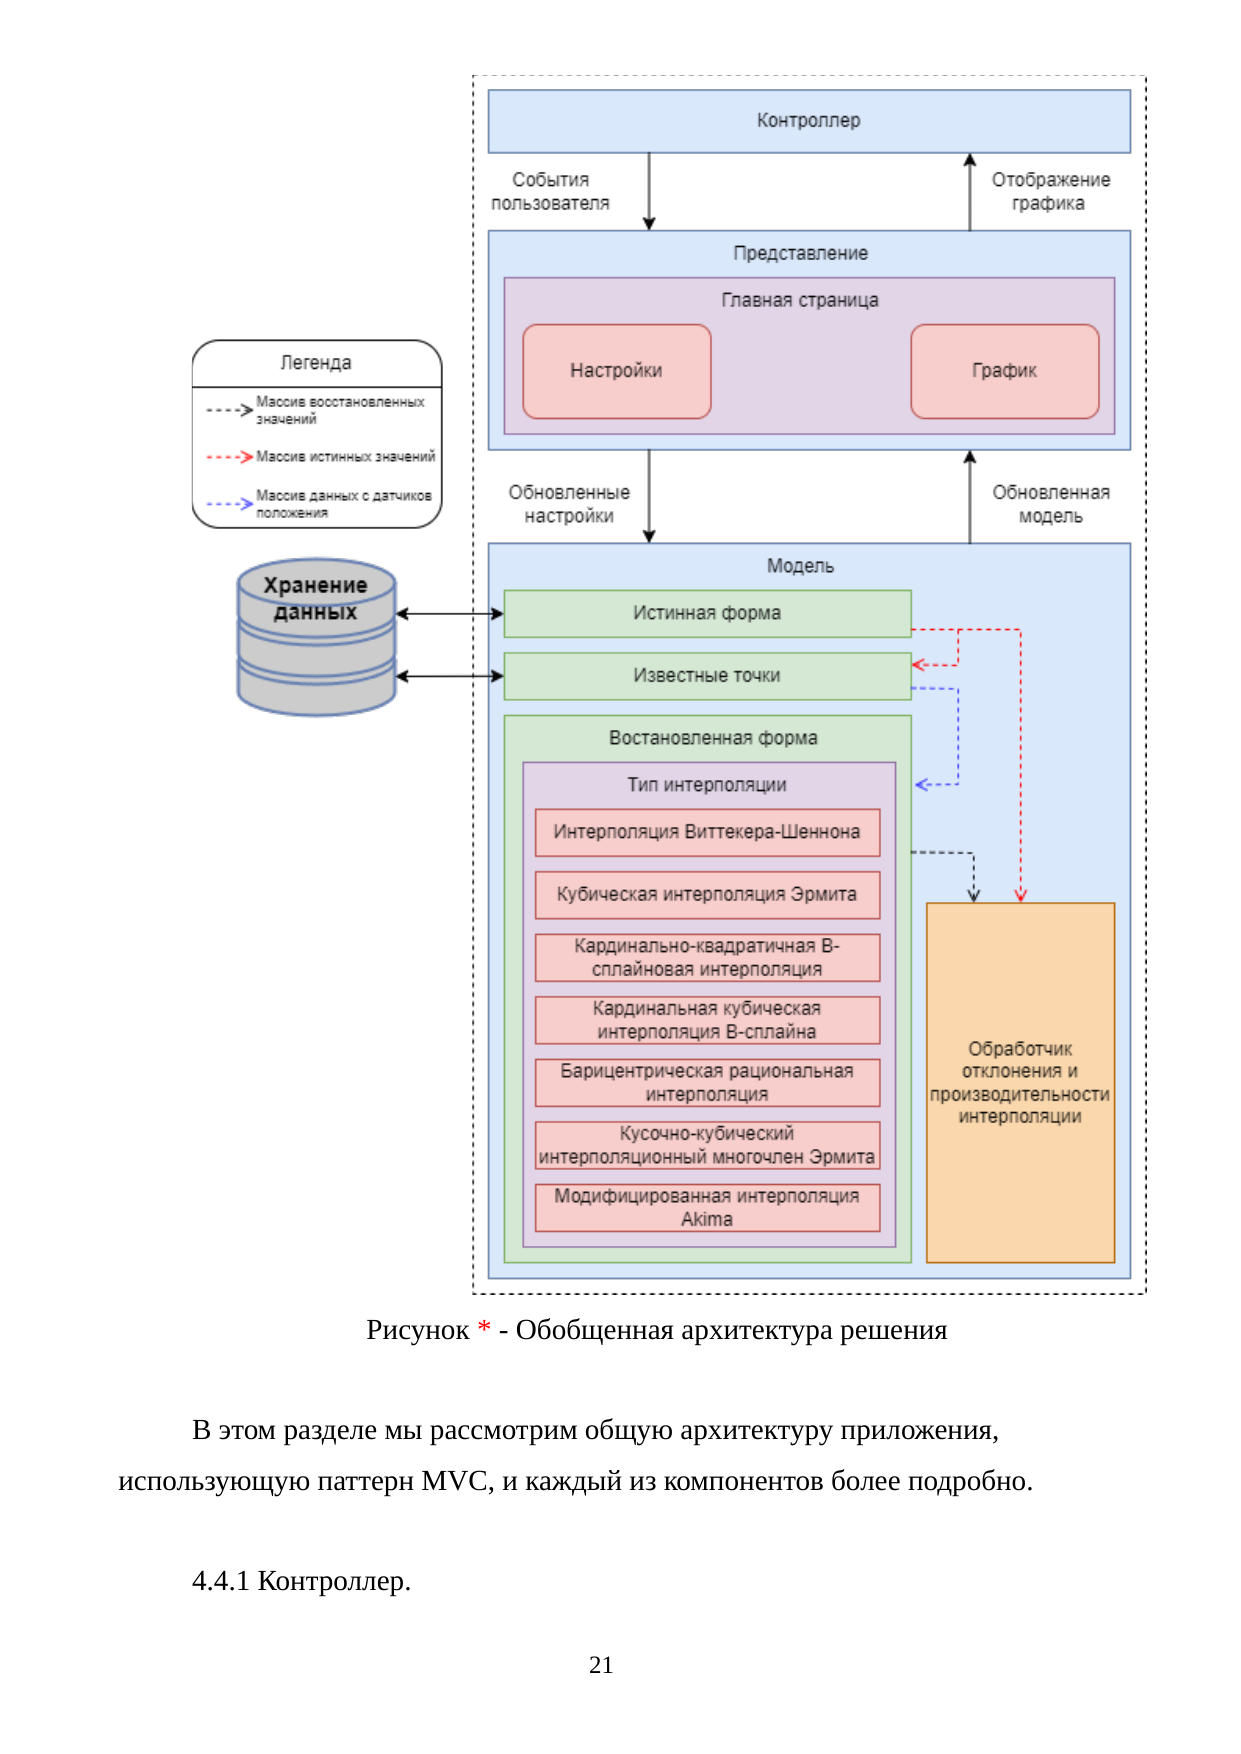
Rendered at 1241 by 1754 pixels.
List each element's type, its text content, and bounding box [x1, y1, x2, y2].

picture [191, 75, 1147, 1295]
text В этом разделе мы рассмотрим общую архитектуру приложения, использующую паттерн MVC, и каждый из компонентов более подробно. [118, 1412, 1122, 1496]
text Рисунок * - Обобщенная архитектура решения [192, 1312, 1122, 1345]
subtitle 4.4.1 Контроллер. [118, 1563, 1122, 1597]
